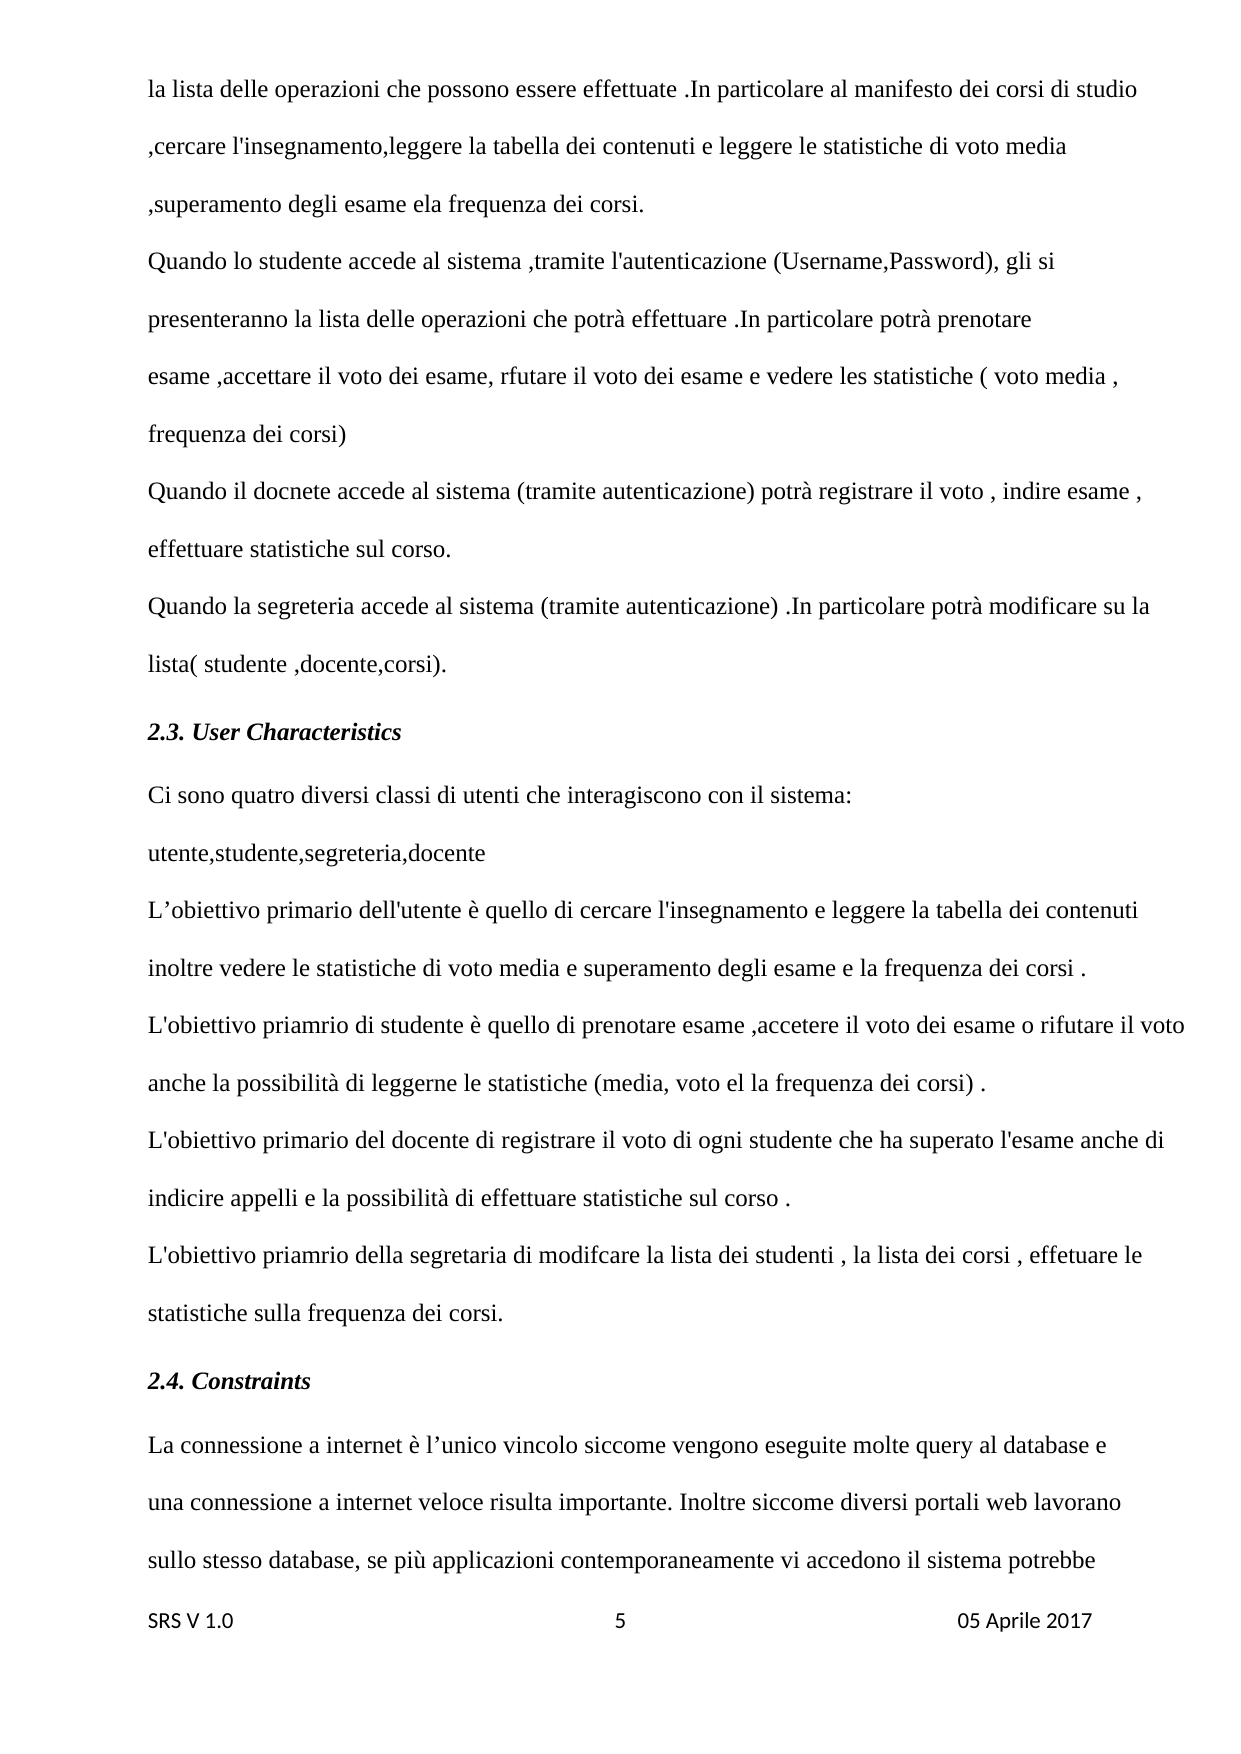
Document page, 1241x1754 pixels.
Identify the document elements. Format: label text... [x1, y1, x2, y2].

text sullo stesso database, se più applicazioni contemporaneamente vi accedono il sistema potrebbe [148, 1545, 1191, 1574]
text ,superamento degli esame ela frequenza dei corsi. [148, 189, 1191, 217]
text L'obiettivo priamrio della segretaria di modifcare la lista dei studenti , la lista dei corsi , effetuare le [148, 1241, 1191, 1269]
text la lista delle operazioni che possono essere effettuate .In particolare al manifesto dei corsi di studio [148, 74, 1191, 102]
text Quando lo studente accede al sistema ,tramite l'autenticazione (Username,Password), gli si presenteranno la lista delle operazioni che potrà effettuare .In particolare potrà prenotare esame ,accettare il voto dei esame, rfutare il voto dei esame e vedere les statistiche ( voto media , frequenza dei corsi) [148, 246, 1191, 447]
text anche la possibilità di leggerne le statistiche (media, voto el la frequenza dei corsi) . [148, 1068, 1191, 1097]
subtitle 2.3. User Characteristics [148, 717, 1191, 745]
text ,cercare l'insegnamento,leggere la tabella dei contenuti e leggere le statistiche di voto media [148, 131, 1191, 160]
text indicire appelli e la possibilità di effettuare statistiche sul corso . [148, 1183, 1191, 1212]
text Ci sono quatro diversi classi di utenti che interagiscono con il sistema: utente,studente,segreteria,docente [148, 781, 1191, 867]
text Quando la segreteria accede al sistema (tramite autenticazione) .In particolare potrà modificare su la lista( studente ,docente,corsi). [148, 591, 1191, 677]
subtitle 2.4. Constraints [148, 1366, 1093, 1395]
text Quando il docnete accede al sistema (tramite autenticazione) potrà registrare il voto , indire esame , [148, 476, 1191, 505]
text una connessione a internet veloce risulta importante. Inoltre siccome diversi portali web lavorano [148, 1487, 1191, 1516]
text L'obiettivo primario del docente di registrare il voto di ogni studente che ha superato l'esame anche di [148, 1126, 1191, 1154]
text statistiche sulla frequenza dei corsi. [148, 1298, 1191, 1327]
text inoltre vedere le statistiche di voto media e superamento degli esame e la frequenza dei corsi . [148, 953, 1191, 982]
text L’obiettivo primario dell'utente è quello di cercare l'insegnamento e leggere la tabella dei contenuti [148, 896, 1191, 924]
text La connessione a internet è l’unico vincolo siccome vengono eseguite molte query al database e [148, 1430, 1191, 1459]
text effettuare statistiche sul corso. [148, 534, 1191, 562]
text L'obiettivo priamrio di studente è quello di prenotare esame ,accetere il voto dei esame o rifutare il voto [148, 1011, 1191, 1039]
